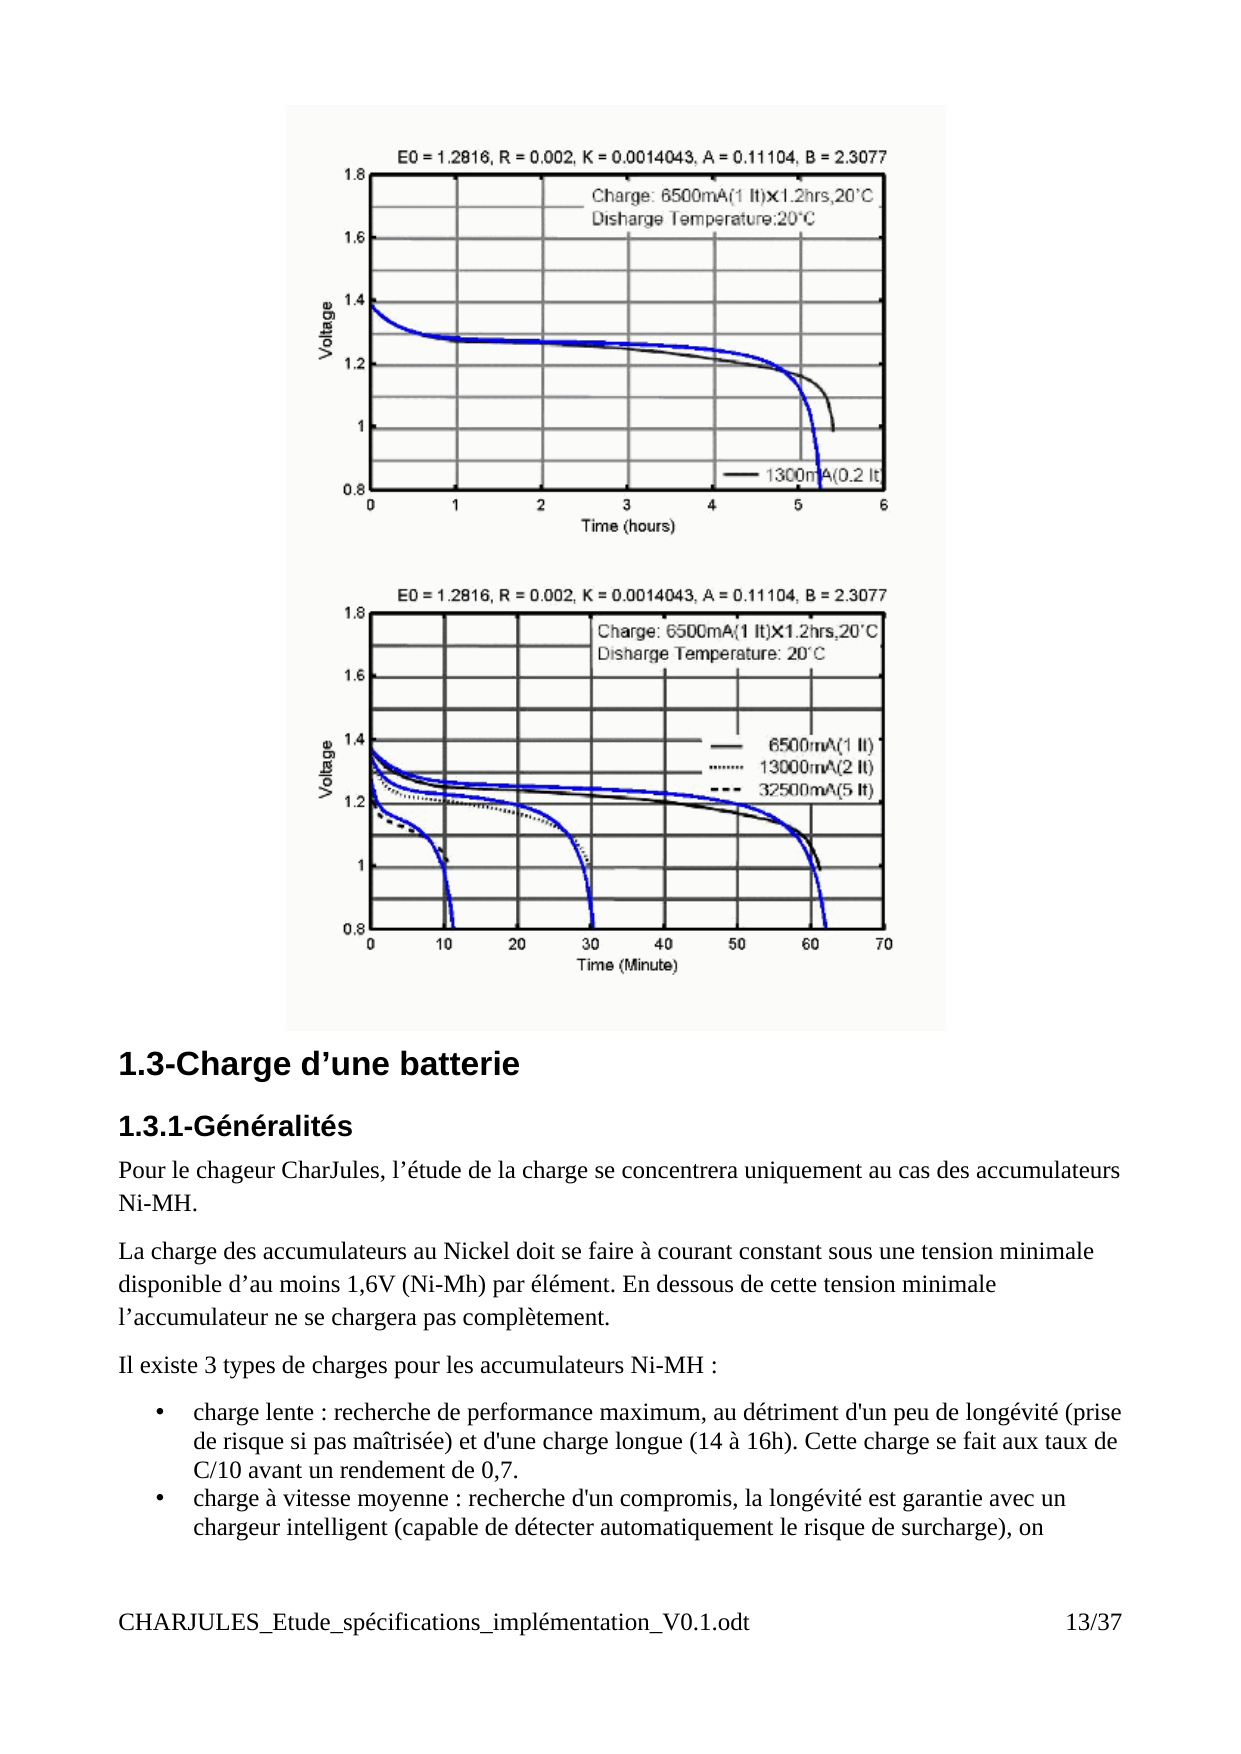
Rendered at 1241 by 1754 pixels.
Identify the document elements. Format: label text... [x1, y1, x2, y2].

list charge lente : recherche de performance maximum, au détriment d'un peu de longévité (prise de risque si pas maîtrisée) et d'une charge longue (14 à 16h). Cette charge se fait aux taux de C/10 avant un rendement de 0,7. [156, 1397, 1122, 1483]
text Il existe 3 types de charges pour les accumulateurs Ni-MH : [118, 1350, 1122, 1378]
text La charge des accumulateurs au Nickel doit se faire à courant constant sous une tension minimale disponible d’au moins 1,6V (Ni-Mh) par élément. En dessous de cette tension minimale l’accumulateur ne se chargera pas complètement. [118, 1236, 1122, 1331]
subtitle 1.3-Charge d’une batterie [118, 1043, 1122, 1082]
subtitle 1.3.1-Généralités [118, 1109, 1122, 1143]
list charge à vitesse moyenne : recherche d'un compromis, la longévité est garantie avec un chargeur intelligent (capable de détecter automatiquement le risque de surcharge), on [156, 1483, 1122, 1541]
text Pour le chageur CharJules, l’étude de la charge se concentrera uniquement au cas des accumulateurs Ni-MH. [118, 1155, 1122, 1217]
picture [285, 105, 947, 1031]
